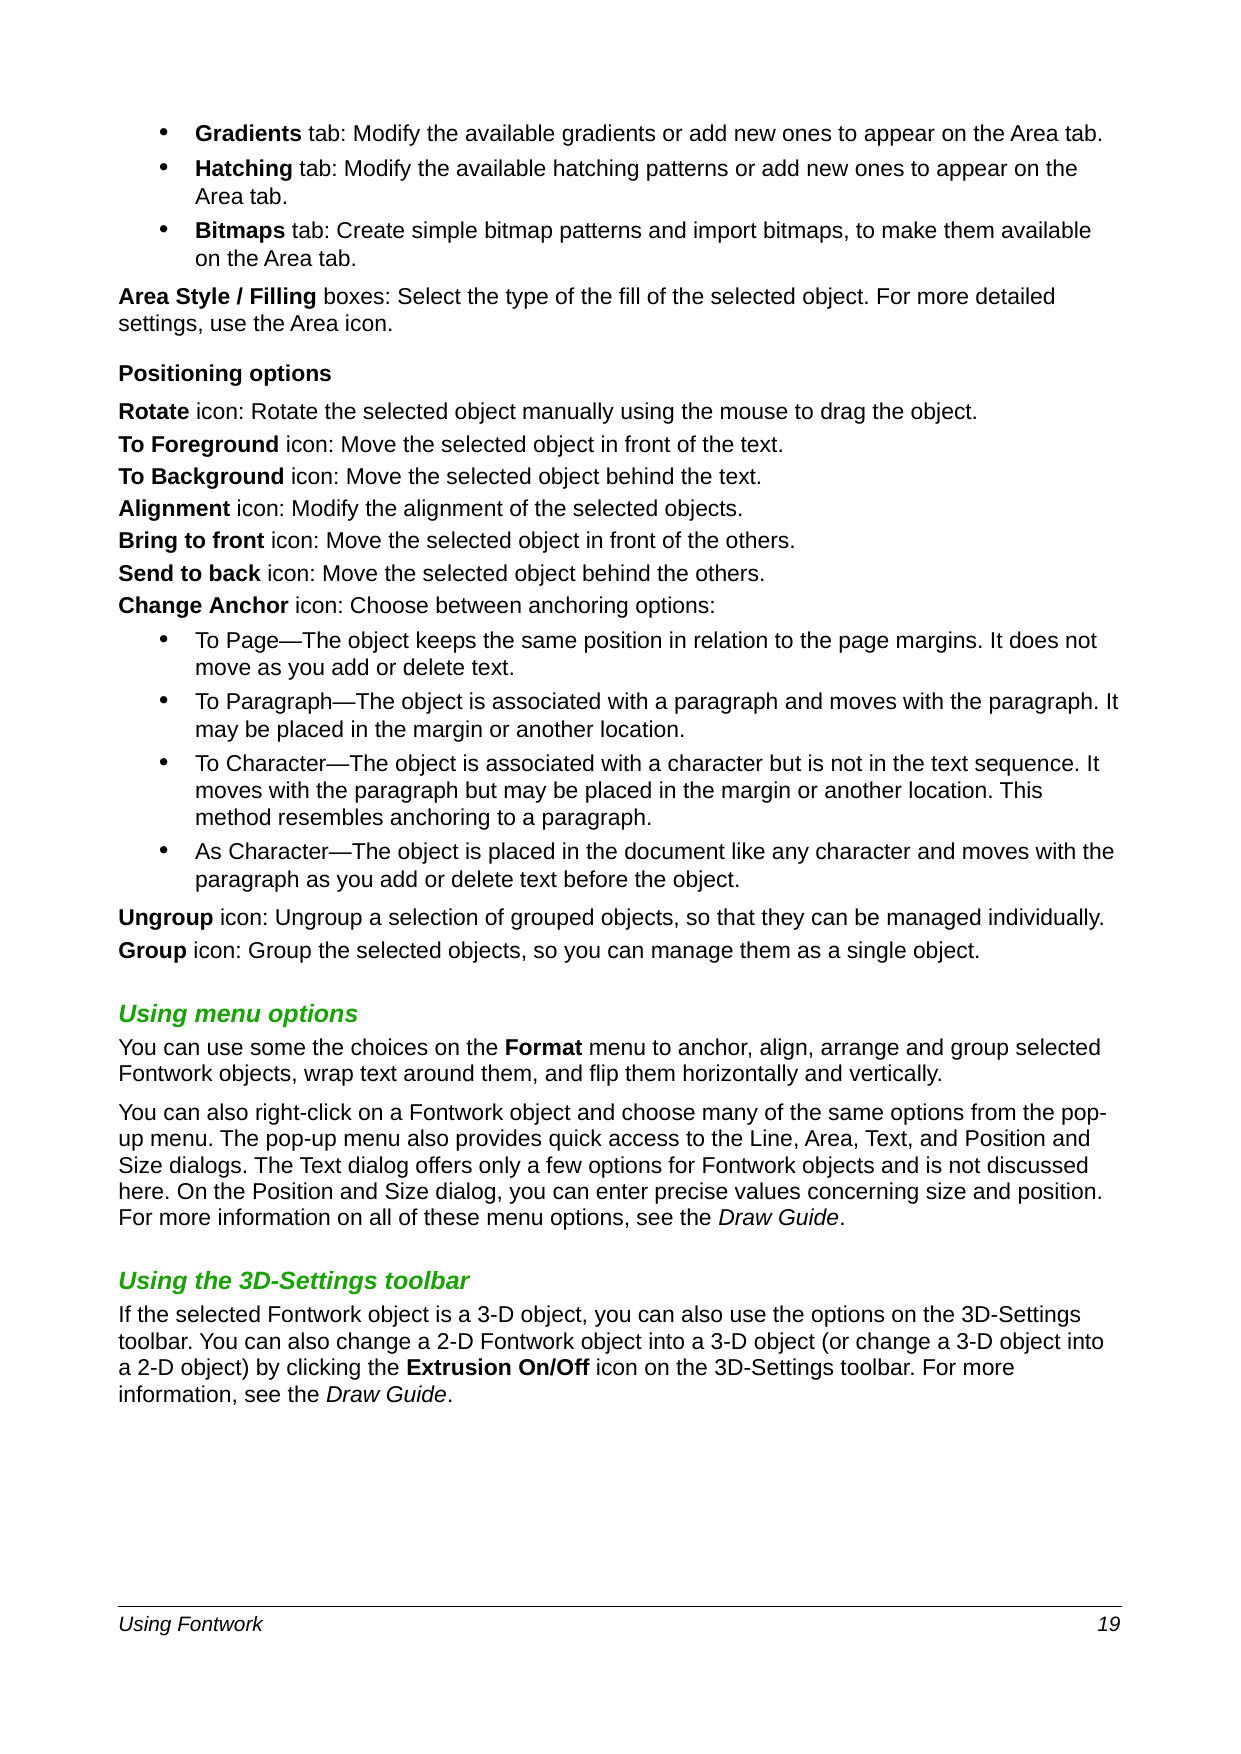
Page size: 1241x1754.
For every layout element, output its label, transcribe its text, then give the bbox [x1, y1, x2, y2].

subtitle Using menu options [118, 998, 1122, 1027]
list Bitmaps tab: Create simple bitmap patterns and import bitmaps, to make them available on the Area tab. [156, 215, 1122, 271]
text Area Style / Filling boxes: Select the type of the fill of the selected object. For more detailed settings, use the Area icon. [118, 283, 1122, 336]
list To Page—The object keeps the same position in relation to the page margins. It does not move as you add or delete text. [156, 625, 1122, 680]
subtitle Using the 3D-Settings toolbar [118, 1266, 1122, 1295]
list To Character—The object is associated with a character but is not in the text sequence. It moves with the paragraph but may be placed in the margin or another location. This method resembles anchoring to a paragraph. [156, 748, 1122, 830]
text You can use some the choices on the Format menu to anchor, align, arrange and group selected Fontwork objects, wrap text around them, and flip them horizontally and vertically. [118, 1034, 1122, 1086]
text If the selected Fontwork object is a 3-D object, you can also use the options on the 3D-Settings toolbar. You can also change a 2-D Fontwork object into a 3-D object (or change a 3-D object into a 2-D object) by clicking the Extrusion On/Off icon on the 3D-Settings toolbar. For more information, see the Draw Guide. [118, 1301, 1122, 1407]
list Change Anchor icon: Choose between anchoring options: [118, 592, 1122, 618]
list To Paragraph—The object is associated with a paragraph and moves with the paragraph. It may be placed in the margin or another location. [156, 687, 1122, 742]
text To Foreground icon: Move the selected object in front of the text. [118, 431, 1122, 457]
text Alignment icon: Modify the alignment of the selected objects. [118, 495, 1122, 521]
text Rotate icon: Rotate the selected object manually using the mouse to drag the object. [118, 398, 1122, 424]
list Gradients tab: Modify the available gradients or add new ones to appear on the Area tab. [156, 118, 1122, 147]
text Bring to front icon: Move the selected object in front of the others. [118, 527, 1122, 554]
list As Character—The object is placed in the document like any character and moves with the paragraph as you add or delete text before the object. [156, 836, 1122, 892]
list Hatching tab: Modify the available hatching patterns or add new ones to appear on the Area tab. [156, 153, 1122, 209]
text Ungroup icon: Ungroup a selection of grouped objects, so that they can be managed individually. [118, 904, 1122, 931]
text Positioning options [118, 360, 1122, 386]
text To Background icon: Move the selected object behind the text. [118, 463, 1122, 489]
text Group icon: Group the selected objects, so you can manage them as a single object. [118, 937, 1122, 963]
text You can also right-click on a Fontwork object and choose many of the same options from the pop-up menu. The pop-up menu also provides quick access to the Line, Area, Text, and Position and Size dialogs. The Text dialog offers only a few options for Fontwork objects and is not discussed here. On the Position and Size dialog, you can enter precise values concerning size and position. For more information on all of these menu options, see the Draw Guide. [118, 1099, 1122, 1231]
text Send to back icon: Move the selected object behind the others. [118, 560, 1122, 586]
